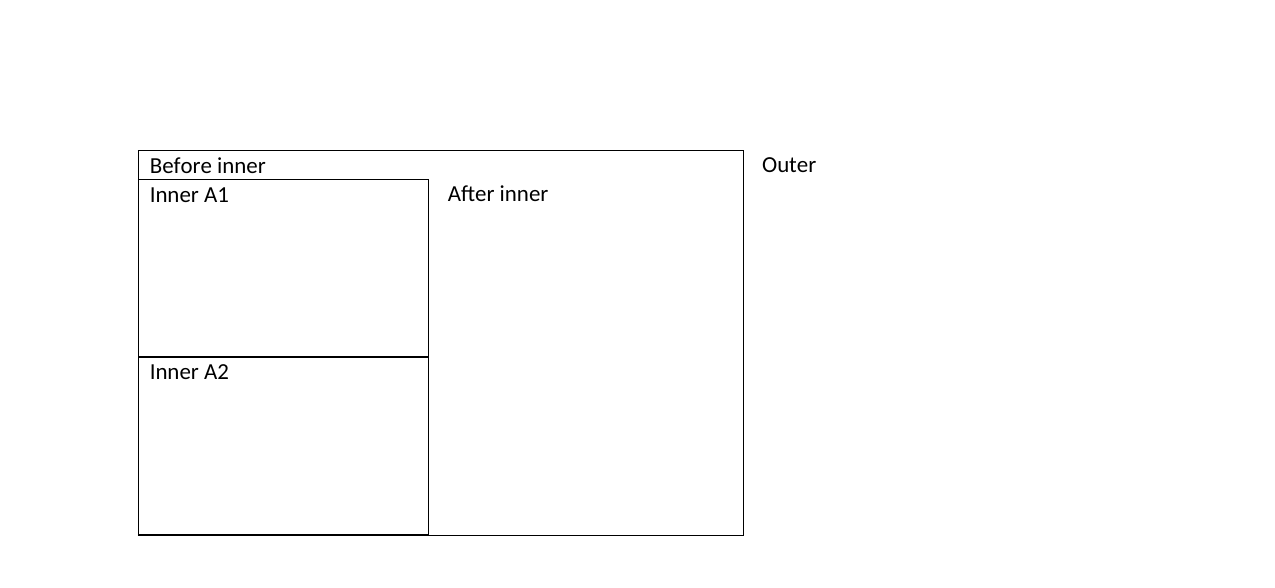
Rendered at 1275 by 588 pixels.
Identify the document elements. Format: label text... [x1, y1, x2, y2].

table_header Inner A1 [139, 180, 428, 356]
table_cell Inner A2 [139, 358, 428, 534]
table_header Before inner After inner [139, 151, 743, 535]
text Outer [744, 150, 1125, 178]
